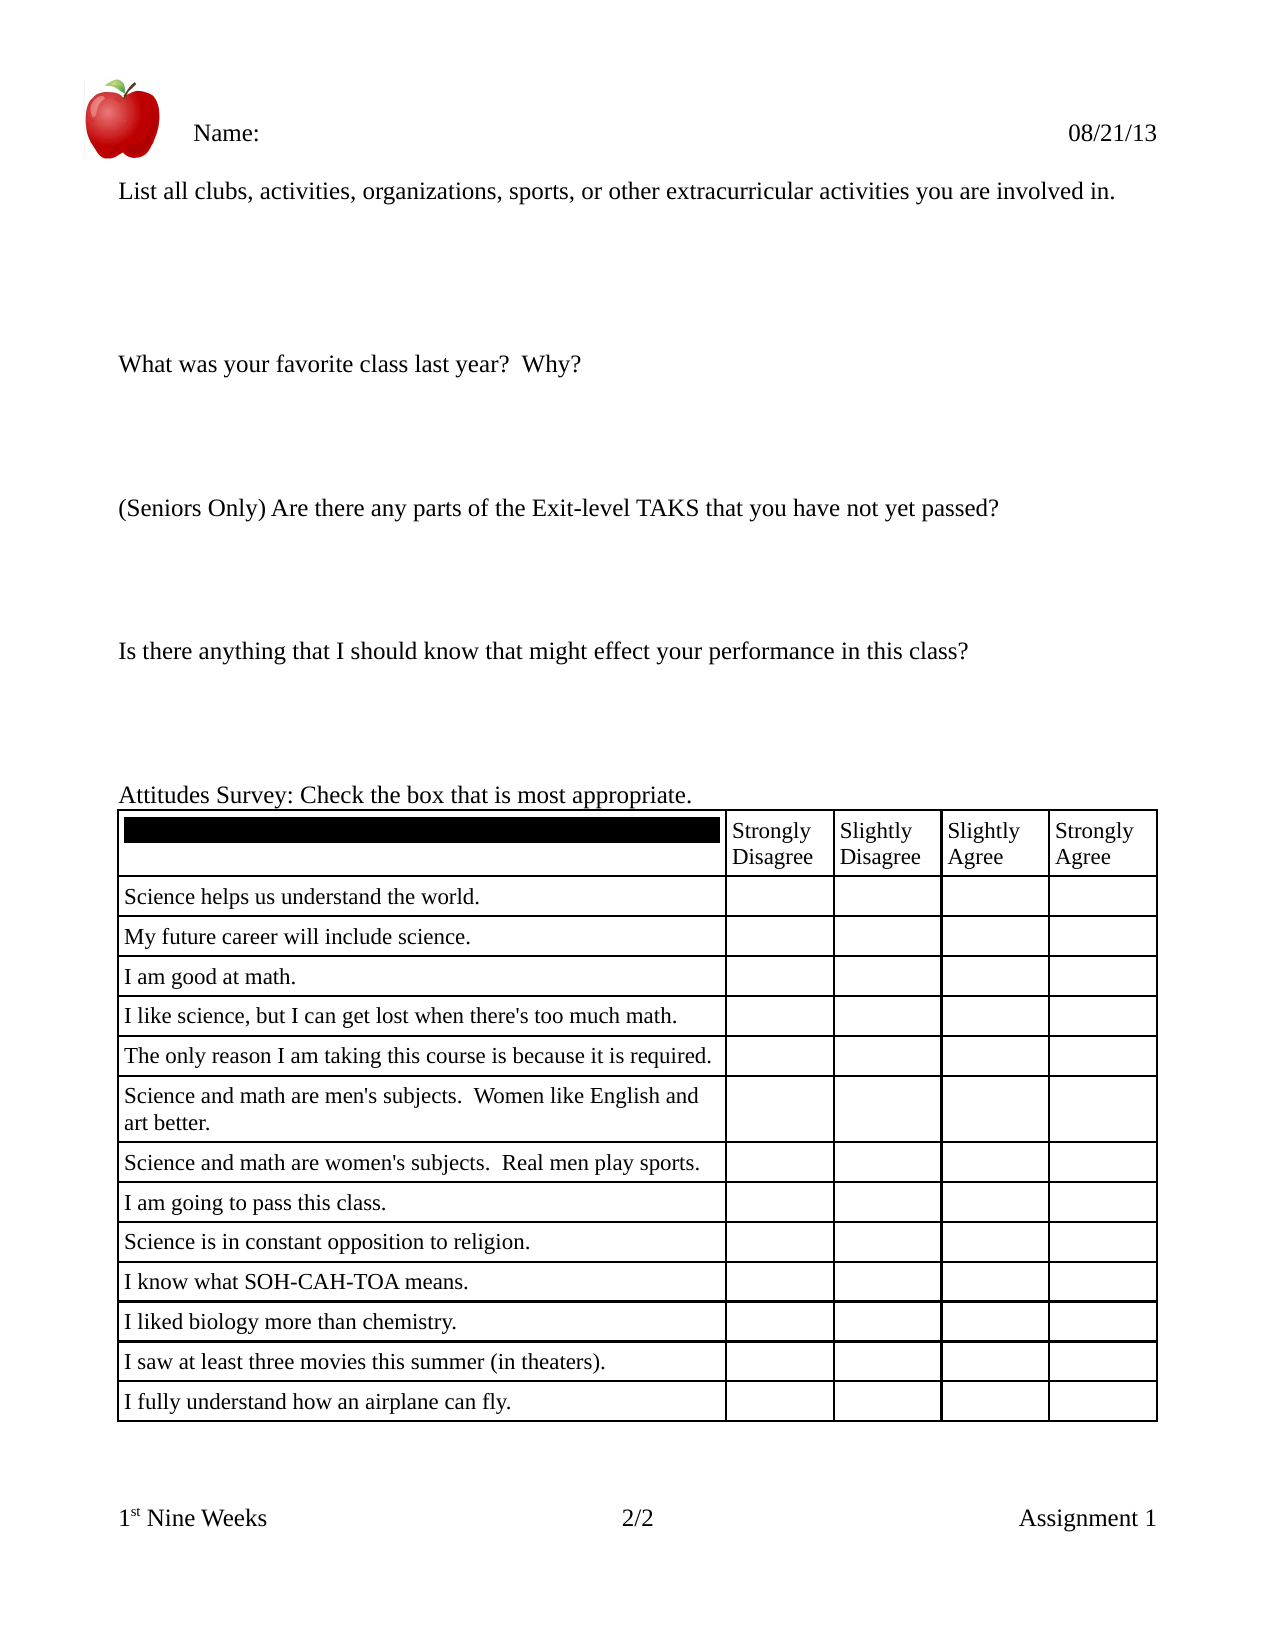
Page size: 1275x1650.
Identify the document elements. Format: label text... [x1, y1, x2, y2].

table_cell [835, 1037, 940, 1074]
table_cell [727, 1037, 833, 1074]
table_cell [727, 957, 833, 995]
table_cell [835, 1183, 940, 1221]
table_cell Science helps us understand the world. [119, 877, 725, 915]
table_cell [835, 877, 940, 915]
table_header Slightly Agree [943, 811, 1048, 875]
table_cell I am going to pass this class. [119, 1183, 725, 1221]
table_cell The only reason I am taking this course is because it is required. [119, 1037, 725, 1074]
text What was your favorite class last year? Why? [118, 349, 1157, 378]
table_cell [727, 1183, 833, 1221]
table_cell [727, 997, 833, 1035]
table_cell I saw at least three movies this summer (in theaters). [119, 1343, 725, 1380]
table_cell [943, 1263, 1048, 1300]
table_cell [943, 1382, 1048, 1420]
table_cell [943, 1223, 1048, 1261]
table_cell [943, 917, 1048, 955]
table_cell [1050, 877, 1156, 915]
table_cell [727, 1077, 833, 1141]
table_cell [727, 1263, 833, 1300]
table_cell [1050, 1037, 1156, 1074]
table_cell I liked biology more than chemistry. [119, 1303, 725, 1340]
table_cell [835, 1343, 940, 1380]
table_cell [943, 877, 1048, 915]
table_cell [943, 1077, 1048, 1141]
table_header Strongly Agree [1050, 811, 1156, 875]
table_cell [943, 997, 1048, 1035]
table_cell [835, 1263, 940, 1300]
table_cell I am good at math. [119, 957, 725, 995]
table_cell I fully understand how an airplane can fly. [119, 1382, 725, 1420]
table_header Strongly Disagree [727, 811, 833, 875]
table_cell [835, 1077, 940, 1141]
table_cell [835, 1382, 940, 1420]
table_cell [943, 1037, 1048, 1074]
table_cell [1050, 957, 1156, 995]
table_cell [727, 1382, 833, 1420]
table_cell [1050, 1077, 1156, 1141]
table_cell [1050, 1263, 1156, 1300]
table_cell [727, 877, 833, 915]
table_cell [943, 1183, 1048, 1221]
table_cell [1050, 1143, 1156, 1181]
table_cell [727, 917, 833, 955]
text (Seniors Only) Are there any parts of the Exit-level TAKS that you have not yet passed? [118, 493, 1157, 521]
table_cell [943, 957, 1048, 995]
table_cell [835, 1143, 940, 1181]
table_cell [943, 1303, 1048, 1340]
table_cell Science is in constant opposition to religion. [119, 1223, 725, 1261]
table_cell I know what SOH-CAH-TOA means. [119, 1263, 725, 1300]
table_cell [835, 1303, 940, 1340]
table_cell [835, 1223, 940, 1261]
table_cell [1050, 1223, 1156, 1261]
table_cell [835, 957, 940, 995]
table_cell I like science, but I can get lost when there's too much math. [119, 997, 725, 1035]
picture [84, 79, 160, 159]
text List all clubs, activities, organizations, sports, or other extracurricular activities you are involved in. [118, 176, 1157, 205]
table_cell Science and math are men's subjects. Women like English and art better. [119, 1077, 725, 1141]
table_header [119, 811, 725, 875]
text Is there anything that I should know that might effect your performance in this class? [118, 636, 1157, 665]
table_cell [727, 1143, 833, 1181]
table_cell [835, 997, 940, 1035]
table_cell [1050, 917, 1156, 955]
table_cell [727, 1223, 833, 1261]
text Attitudes Survey: Check the box that is most appropriate. [118, 780, 1157, 809]
table_cell [727, 1303, 833, 1340]
table_cell [1050, 1382, 1156, 1420]
table_cell My future career will include science. [119, 917, 725, 955]
table_cell [943, 1343, 1048, 1380]
table_cell [1050, 1183, 1156, 1221]
table_cell [943, 1143, 1048, 1181]
table_cell [1050, 1303, 1156, 1340]
table_cell [835, 917, 940, 955]
table_cell Science and math are women's subjects. Real men play sports. [119, 1143, 725, 1181]
table_cell [1050, 1343, 1156, 1380]
table_cell [727, 1343, 833, 1380]
table_cell [1050, 997, 1156, 1035]
table_header Slightly Disagree [835, 811, 940, 875]
